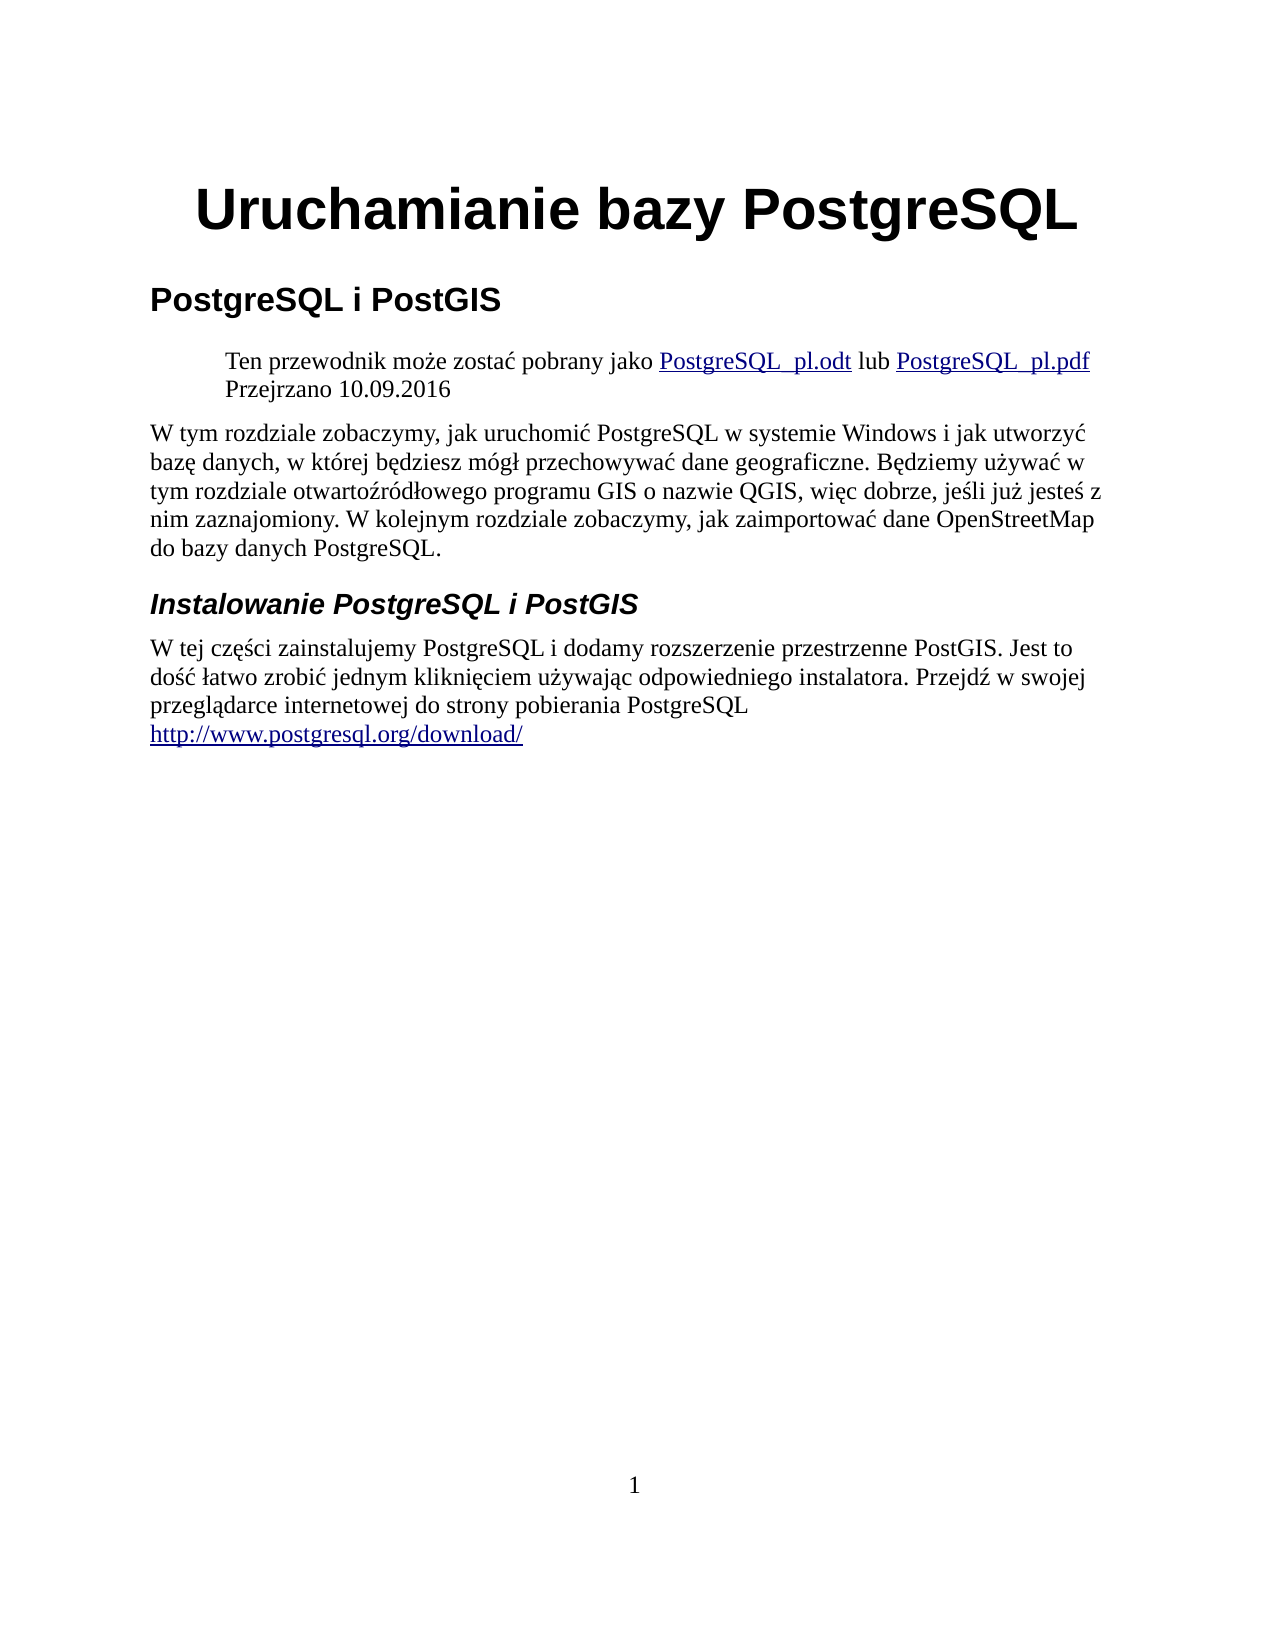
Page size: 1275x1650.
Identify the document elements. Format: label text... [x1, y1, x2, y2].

text Ten przewodnik może zostać pobrany jako PostgreSQL_pl.odt lub PostgreSQL_pl.pdf Przejrzano 10.09.2016 [225, 346, 1125, 403]
text W tym rozdziale zobaczymy, jak uruchomić PostgreSQL w systemie Windows i jak utworzyć bazę danych, w której będziesz mógł przechowywać dane geograficzne. Będziemy używać w tym rozdziale otwartoźródłowego programu GIS o nazwie QGIS, więc dobrze, jeśli już jesteś z nim zaznajomiony. W kolejnym rozdziale zobaczymy, jak zaimportować dane OpenStreetMap do bazy danych PostgreSQL. [150, 418, 1125, 562]
subtitle Instalowanie PostgreSQL i PostGIS [150, 587, 1125, 621]
text W tej części zainstalujemy PostgreSQL i dodamy rozszerzenie przestrzenne PostGIS. Jest to dość łatwo zrobić jednym kliknięciem używając odpowiedniego instalatora. Przejdź w swojej przeglądarce internetowej do strony pobierania PostgreSQL http://www.postgresql.org/download/ [150, 633, 1125, 748]
title Uruchamianie bazy PostgreSQL [150, 175, 1125, 242]
subtitle PostgreSQL i PostGIS [150, 279, 1125, 318]
